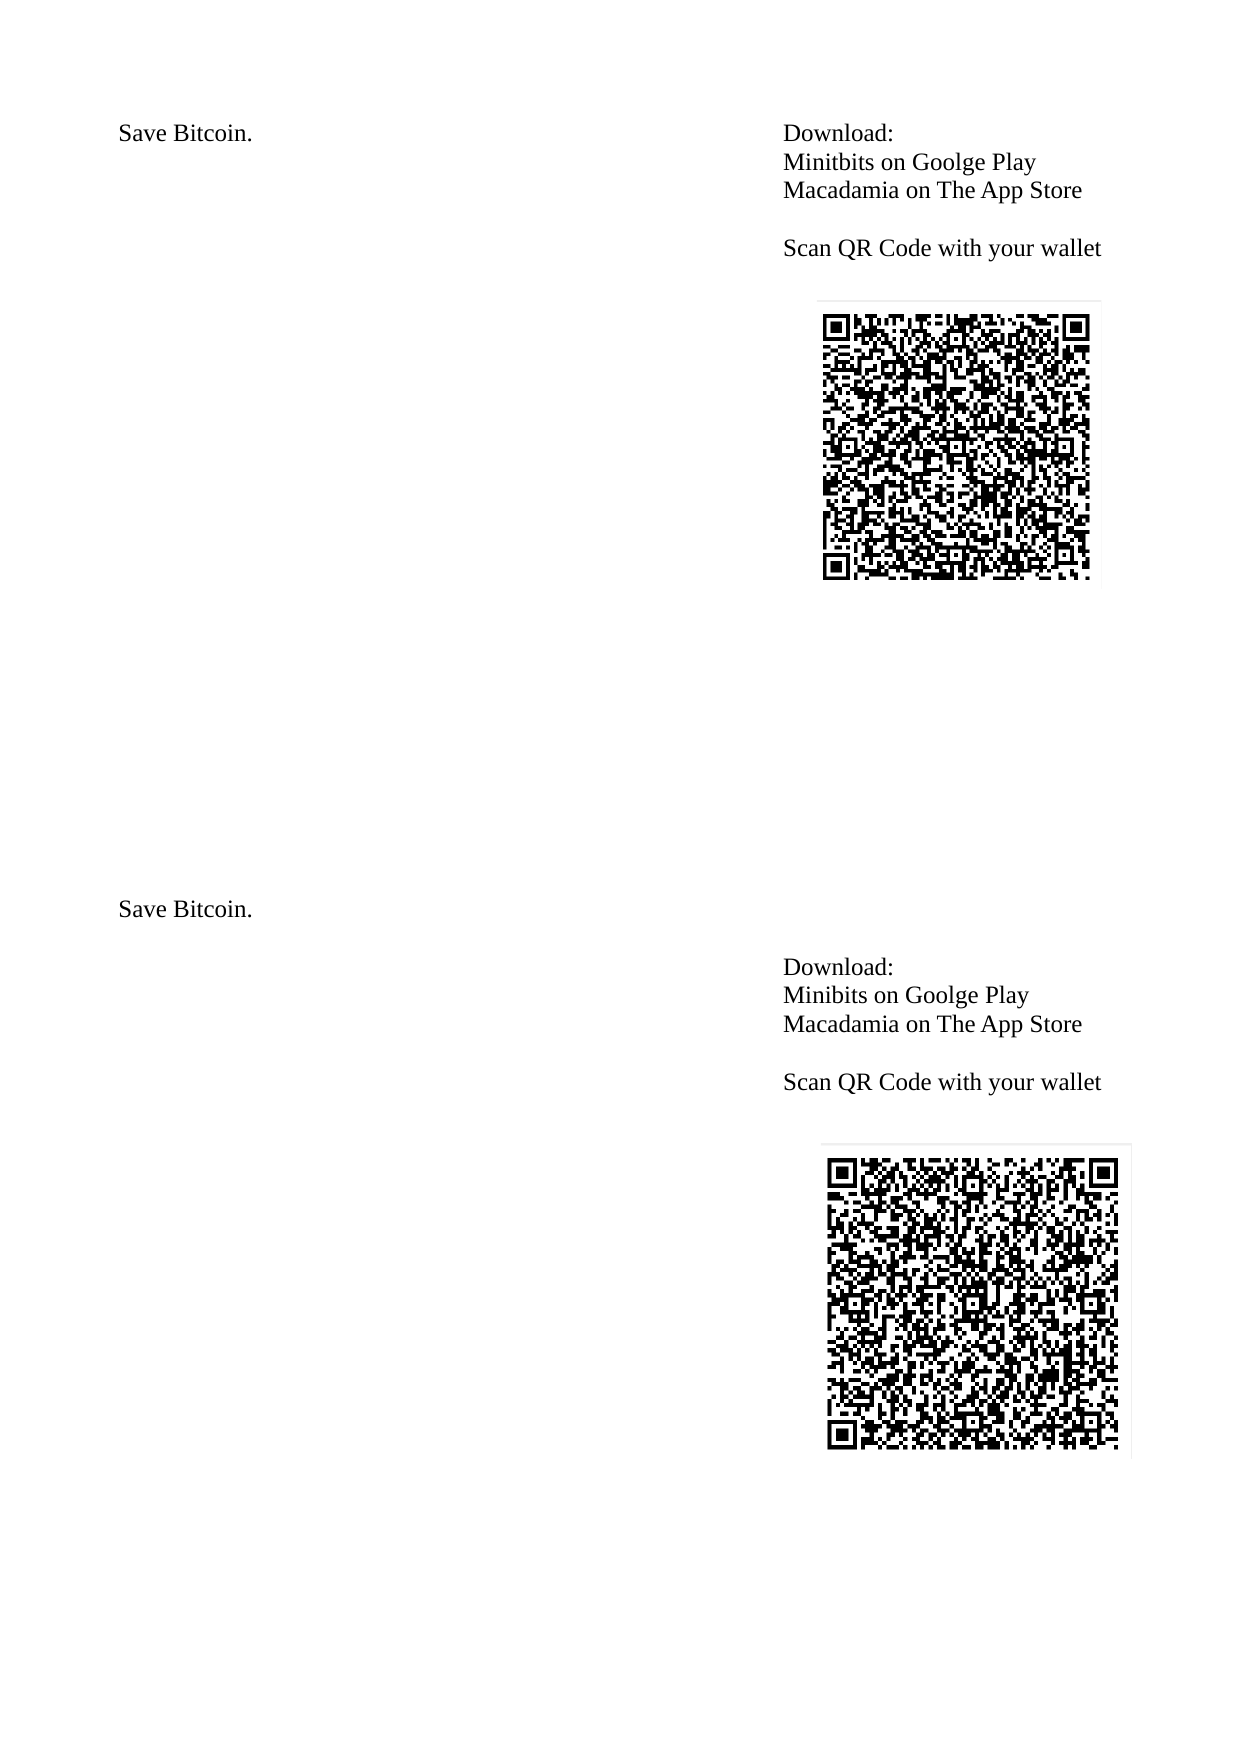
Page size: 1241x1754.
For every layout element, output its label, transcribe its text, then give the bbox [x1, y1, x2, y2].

text Minibits on Goolge Play [118, 981, 1122, 1009]
text Save Bitcoin. [118, 894, 1122, 923]
text Scan QR Code with your wallet [118, 1067, 1122, 1096]
text Macadamia on The App Store [118, 176, 1122, 204]
text Macadamia on The App Store [118, 1009, 1122, 1038]
text Minitbits on Goolge Play [118, 147, 1122, 176]
text Save Bitcoin. Download: [118, 118, 1122, 147]
picture [816, 300, 1102, 589]
text Download: [118, 952, 1122, 981]
picture [820, 1143, 1132, 1459]
text Scan QR Code with your wallet [118, 233, 1122, 262]
